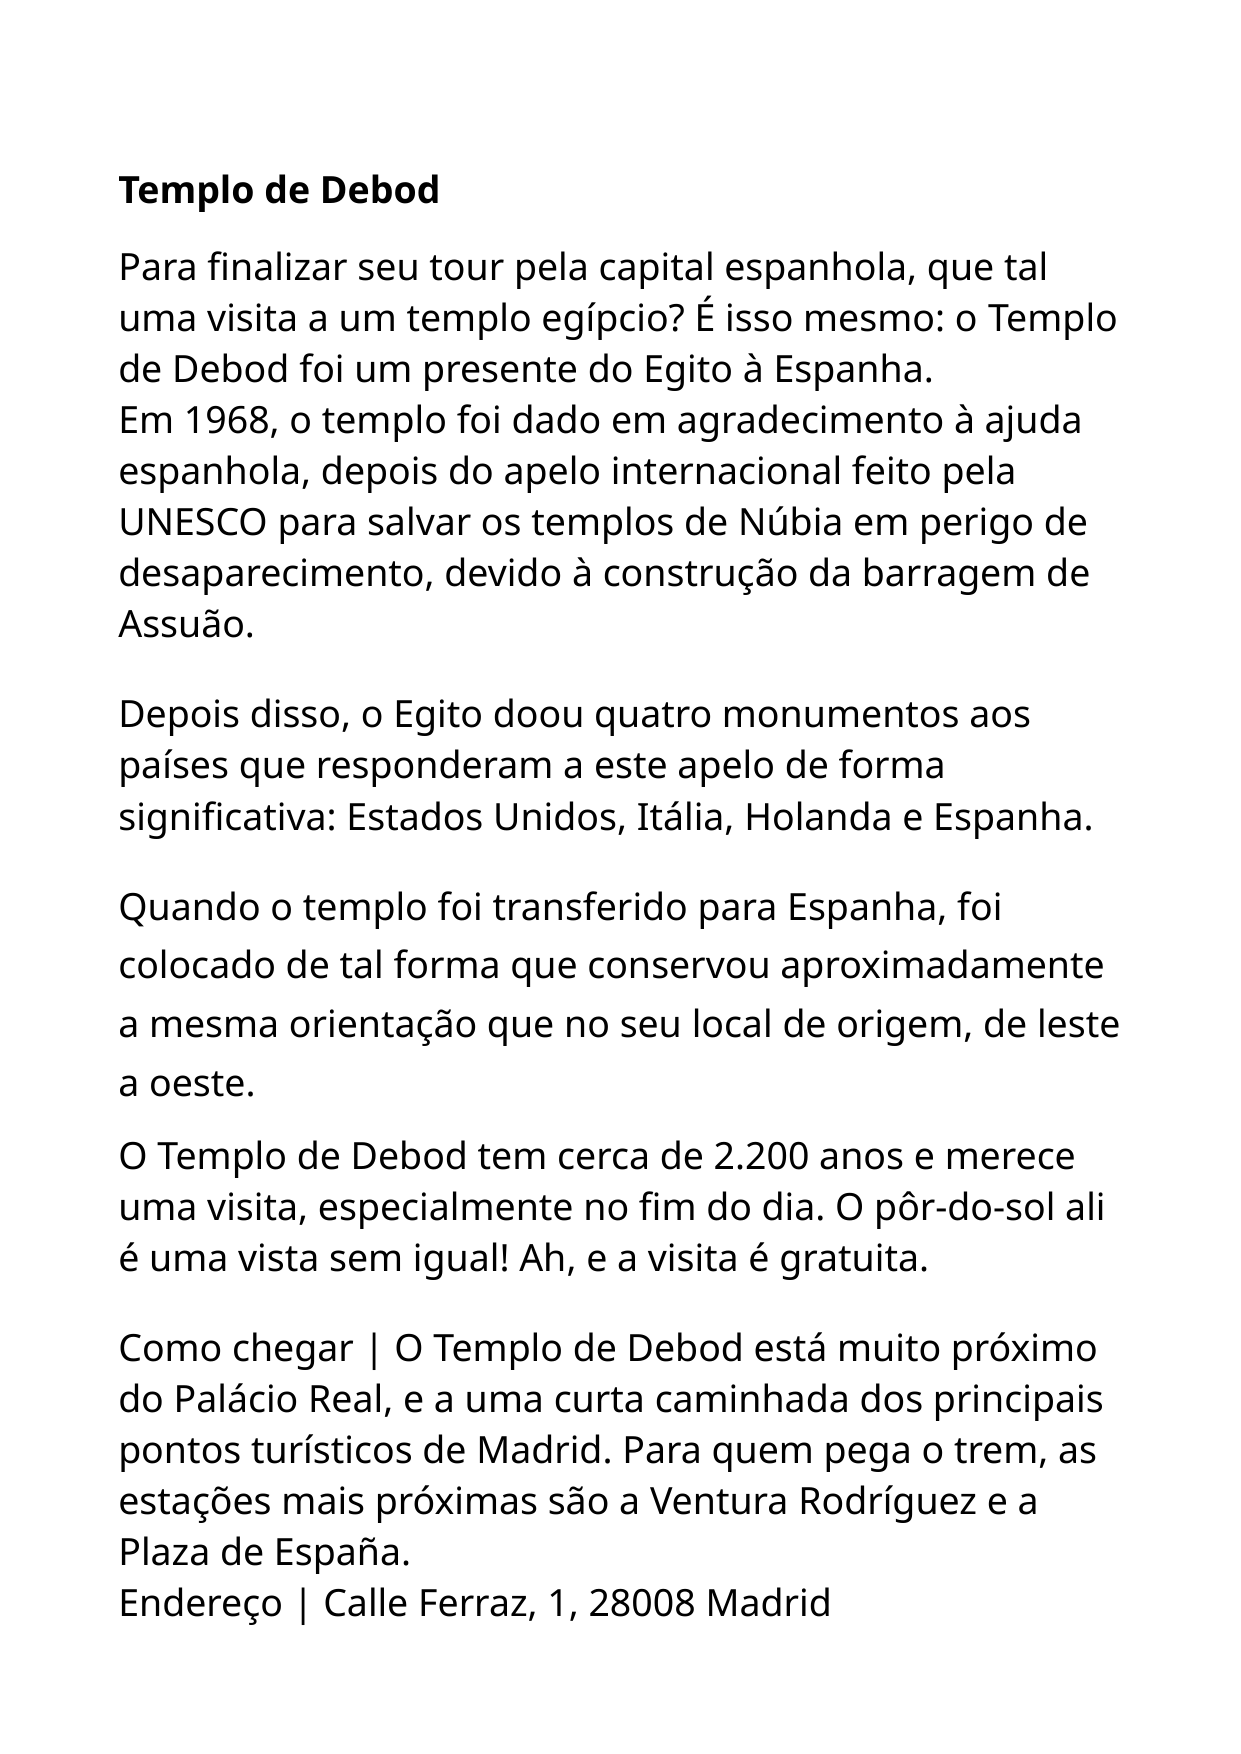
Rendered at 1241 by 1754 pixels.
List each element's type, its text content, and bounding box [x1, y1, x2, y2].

text Para finalizar seu tour pela capital espanhola, que tal uma visita a um templo egípcio? É isso mesmo: o Templo de Debod foi um presente do Egito à Espanha. [118, 240, 1122, 393]
text Endereço | Calle Ferraz, 1, 28008 Madrid [118, 1577, 1122, 1628]
text O Templo de Debod tem cerca de 2.200 anos e merece uma visita, especialmente no fim do dia. O pôr-do-sol ali é uma vista sem igual! Ah, e a visita é gratuita. [118, 1129, 1122, 1282]
subtitle Templo de Debod [118, 163, 1122, 214]
text Em 1968, o templo foi dado em agradecimento à ajuda espanhola, depois do apelo internacional feito pela UNESCO para salvar os templos de Núbia em perigo de desaparecimento, devido à construção da barragem de Assuão. [118, 393, 1122, 649]
text Como chegar | O Templo de Debod está muito próximo do Palácio Real, e a uma curta caminhada dos principais pontos turísticos de Madrid. Para quem pega o trem, as estações mais próximas são a Ventura Rodríguez e a Plaza de España. [118, 1321, 1122, 1577]
text Quando o templo foi transferido para Espanha, foi colocado de tal forma que conservou aproximadamente a mesma orientação que no seu local de origem, de leste a oeste. [118, 880, 1122, 1107]
text Depois disso, o Egito doou quatro monumentos aos países que responderam a este apelo de forma significativa: Estados Unidos, Itália, Holanda e Espanha. [118, 688, 1122, 841]
